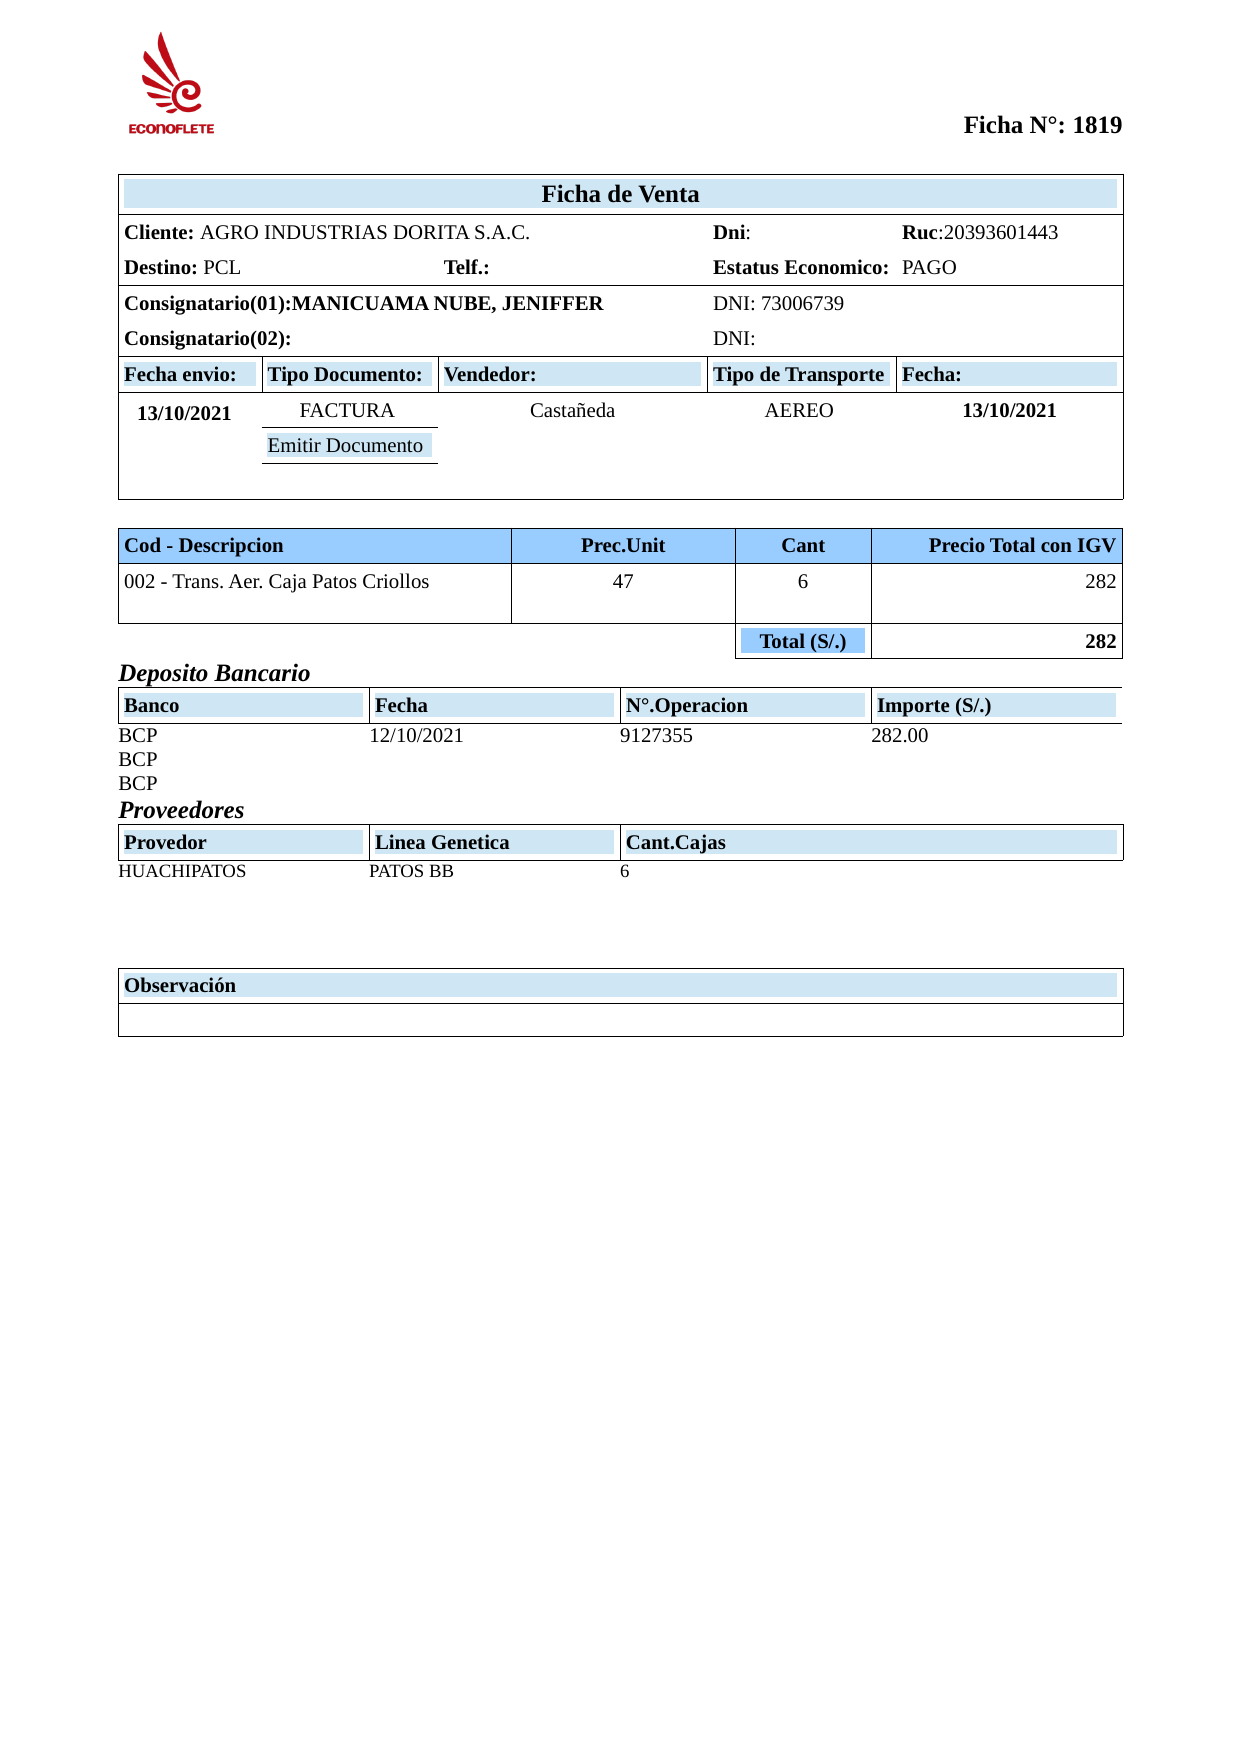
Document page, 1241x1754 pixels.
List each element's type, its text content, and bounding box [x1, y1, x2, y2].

table_cell Fecha envio: [119, 357, 262, 392]
table_cell Cliente: AGRO INDUSTRIAS DORITA S.A.C. [119, 215, 707, 249]
table_header Observación [119, 969, 1123, 1003]
table_cell [262, 464, 438, 498]
table_cell DNI: 73006739 [707, 286, 1123, 321]
table_cell HUACHIPATOS [118, 861, 369, 881]
table_header Importe (S/.) [872, 688, 1122, 723]
table_cell 13/10/2021 [119, 393, 262, 498]
table_header Linea Genetica [370, 825, 620, 859]
table_cell Consignatario(01):MANICUAMA NUBE, JENIFFER [119, 286, 707, 321]
table_header Cant.Cajas [621, 825, 1123, 859]
table_cell 13/10/2021 [896, 393, 1123, 498]
table_cell [871, 747, 1122, 771]
table_cell BCP [118, 724, 369, 747]
table_header Cant [736, 529, 871, 563]
table_header Fecha [370, 688, 620, 723]
table_cell BCP [118, 747, 369, 771]
table_cell 6 [620, 861, 1123, 881]
table_cell 12/10/2021 [369, 724, 620, 747]
table_cell [369, 881, 620, 903]
table_cell BCP [118, 771, 369, 795]
table_cell [369, 747, 620, 771]
text Proveedores [118, 795, 1122, 824]
text Deposito Bancario [118, 658, 1122, 687]
table_cell [369, 903, 620, 924]
table_cell Fecha: [897, 357, 1123, 392]
table_cell Vendedor: [439, 357, 707, 392]
table_header Banco [119, 688, 369, 723]
table_header N°.Operacion [621, 688, 871, 723]
table_cell 9127355 [620, 724, 871, 747]
table_cell [620, 903, 1123, 924]
table_cell [118, 924, 369, 946]
table_cell Tipo de Transporte [708, 357, 896, 392]
table_cell Telf.: [438, 249, 707, 285]
table_cell Estatus Economico: [707, 249, 896, 285]
table_cell 002 - Trans. Aer. Caja Patos Criollos [119, 564, 511, 623]
table_header Ficha de Venta [119, 175, 1123, 214]
table_cell Total (S/.) [736, 624, 871, 658]
table_cell [369, 771, 620, 795]
table_cell Destino: PCL [119, 249, 438, 285]
table_header Cod - Descripcion [119, 529, 511, 563]
picture [118, 31, 225, 134]
table_cell [118, 881, 369, 903]
table_cell [620, 924, 1123, 946]
table_cell 6 [736, 564, 871, 623]
table_cell PAGO [896, 249, 1123, 285]
table_cell [620, 747, 871, 771]
table_cell AEREO [707, 393, 896, 498]
table_header Prec.Unit [512, 529, 735, 563]
table_cell 282 [872, 624, 1122, 658]
table_cell FACTURA [262, 393, 438, 427]
table_cell 47 [512, 564, 735, 623]
table_cell 282 [872, 564, 1122, 623]
table_cell Dni: [707, 215, 896, 249]
table_cell [119, 1004, 1123, 1036]
table_cell PATOS BB [369, 861, 620, 881]
table_cell [118, 946, 369, 967]
table_cell [369, 946, 620, 967]
table_header Precio Total con IGV [872, 529, 1122, 563]
table_cell [369, 924, 620, 946]
table_cell [871, 771, 1122, 795]
table_cell [620, 771, 871, 795]
table_cell Castañeda [438, 393, 707, 498]
table_cell [511, 624, 735, 658]
table_cell [620, 881, 1123, 903]
table_cell Tipo Documento: [263, 357, 438, 392]
table_cell [620, 946, 1123, 967]
table_cell Consignatario(02): [119, 321, 707, 356]
table_header Provedor [119, 825, 369, 859]
table_cell Ruc:20393601443 [896, 215, 1123, 249]
table_cell [118, 903, 369, 924]
table_cell Emitir Documento [262, 428, 438, 463]
table_cell DNI: [707, 321, 1123, 356]
table_cell [118, 624, 511, 658]
table_cell 282.00 [871, 724, 1122, 747]
